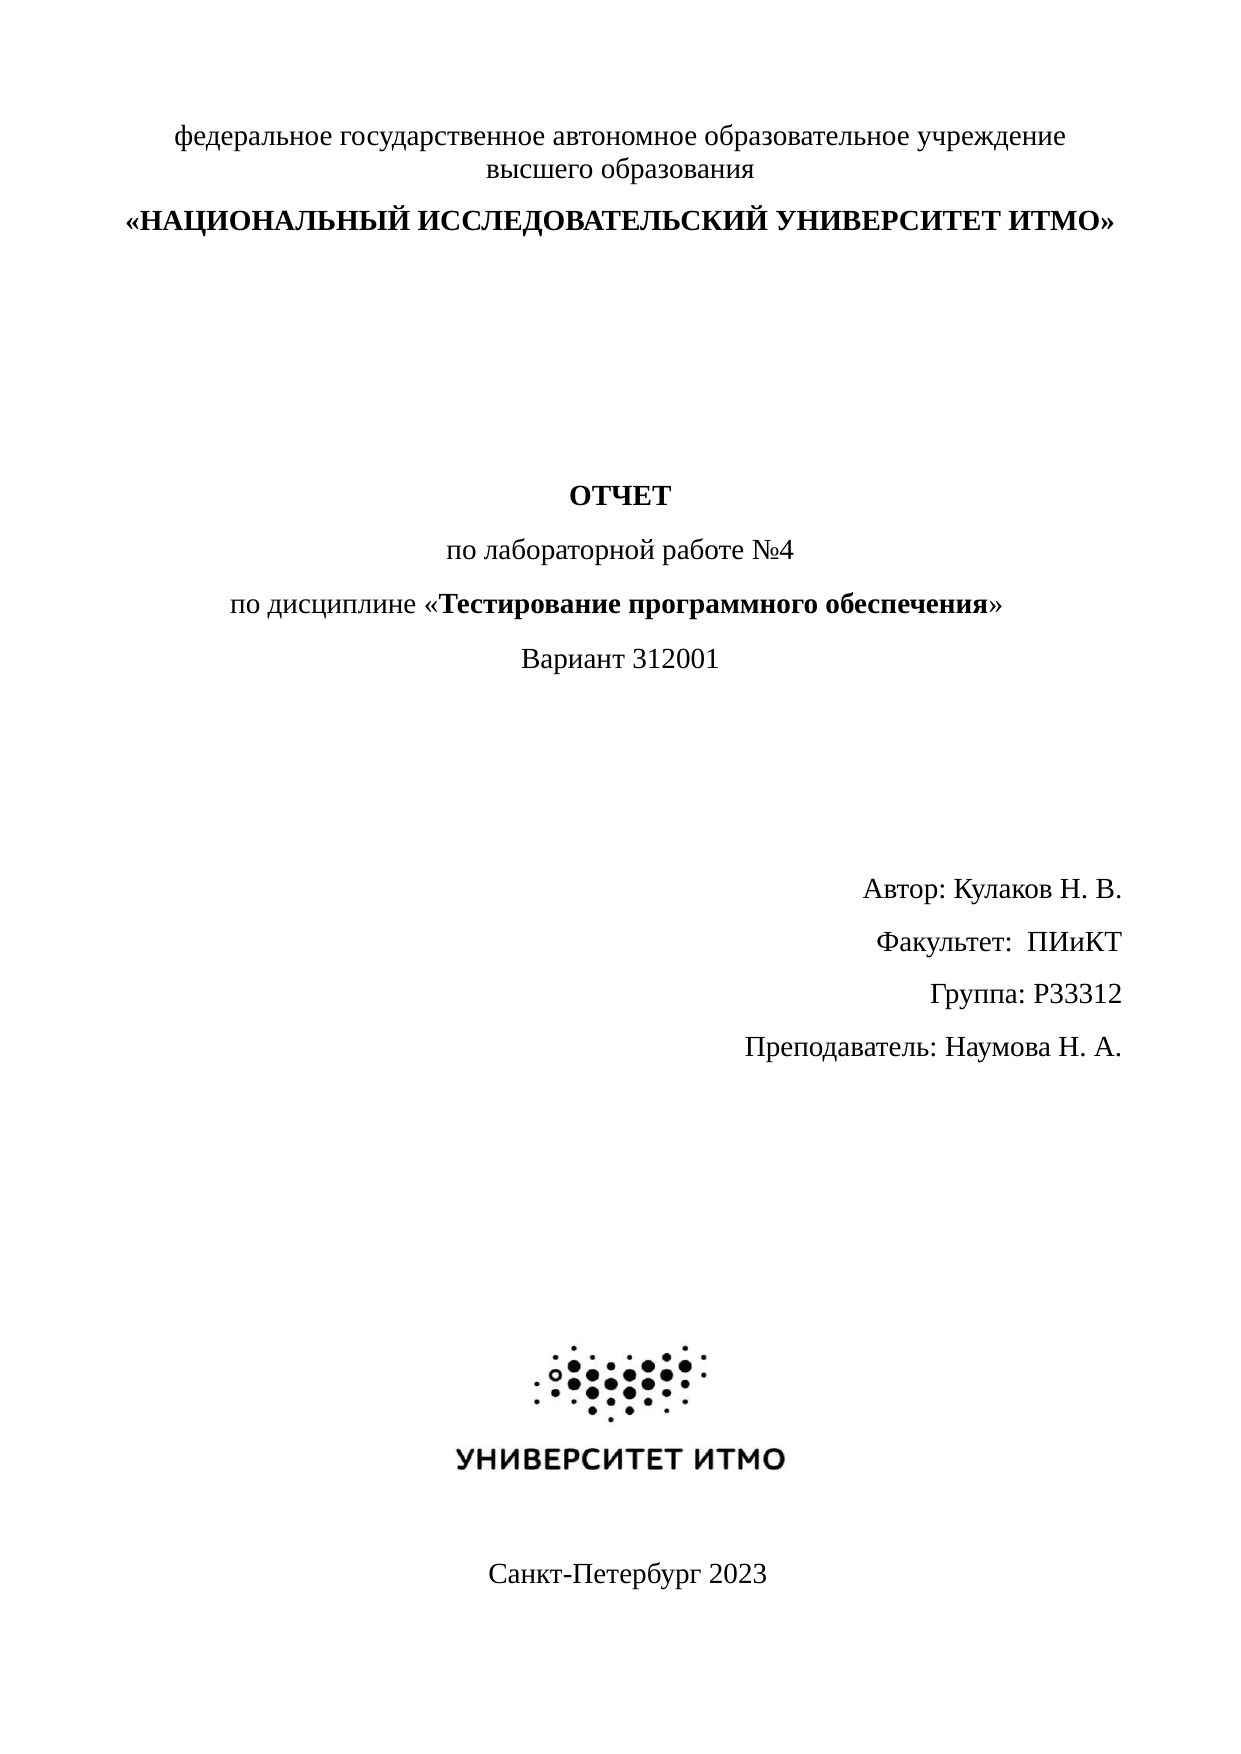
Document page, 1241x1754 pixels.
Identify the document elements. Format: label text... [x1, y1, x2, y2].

picture [431, 1279, 809, 1536]
text ОТЧЕТ [118, 478, 1122, 511]
text Вариант 312001 [118, 641, 1122, 674]
text Группа: P33312 [118, 976, 1122, 1010]
text по лабораторной работе №4 [118, 532, 1122, 566]
text Санкт-Петербург 2023 [118, 1556, 1122, 1590]
text по дисциплине «Тестирование программного обеспечения» [118, 587, 1122, 620]
text Факультет: ПИиКТ [118, 924, 1122, 957]
text федеральное государственное автономное образовательное учреждение высшего образования [118, 118, 1122, 185]
text «НАЦИОНАЛЬНЫЙ ИССЛЕДОВАТЕЛЬСКИЙ УНИВЕРСИТЕТ ИТМО» [118, 203, 1122, 237]
text Автор: Кулаков Н. В. [118, 871, 1122, 904]
text Преподаватель: Наумова Н. А. [118, 1029, 1122, 1063]
